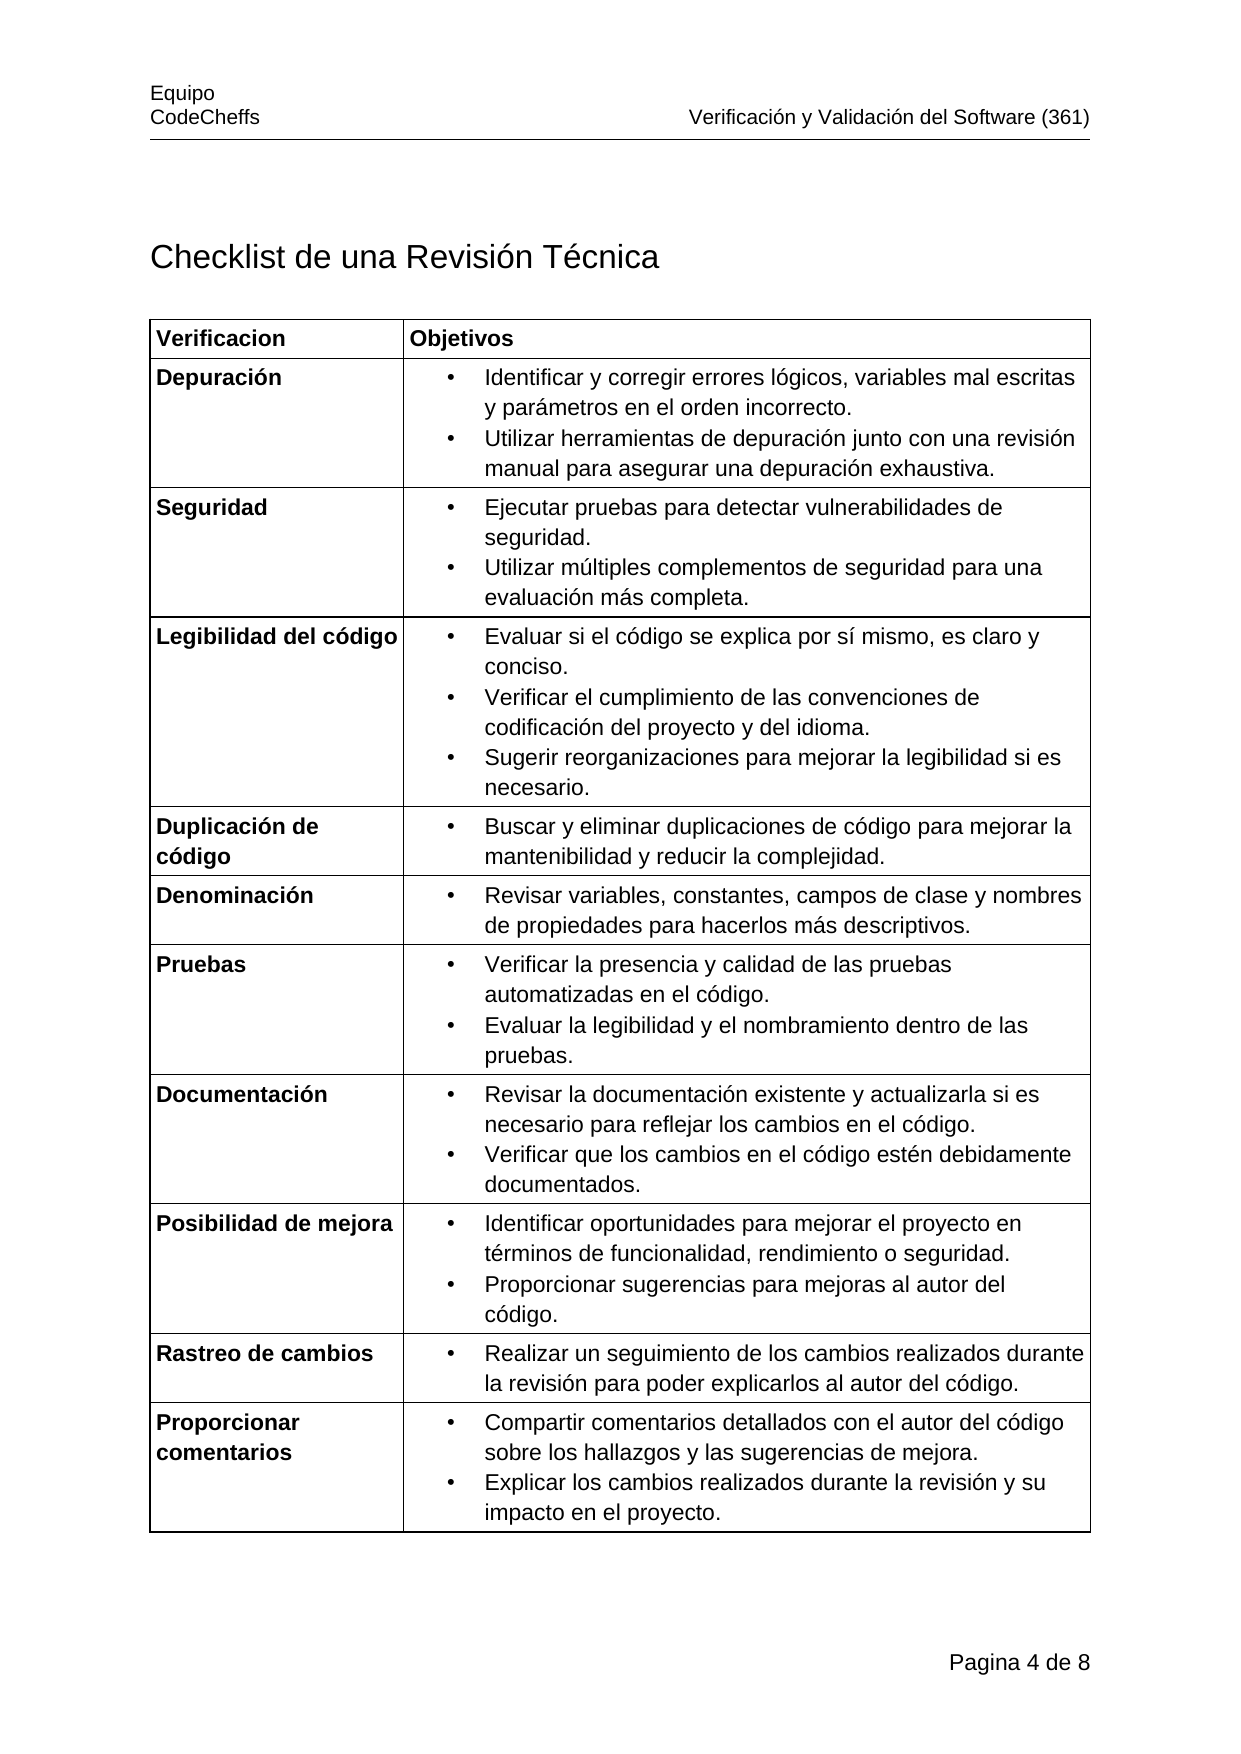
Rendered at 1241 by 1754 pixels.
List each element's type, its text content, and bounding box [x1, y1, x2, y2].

table_header Objetivos [404, 320, 1090, 357]
table_cell Rastreo de cambios [151, 1334, 403, 1402]
subtitle Checklist de una Revisión Técnica [150, 237, 1090, 276]
table_cell Identificar y corregir errores lógicos, variables mal escritas y parámetros en el orden incorrecto. Utilizar herramientas de depuración junto con una revisión manual para asegurar una depuración exhaustiva. [404, 359, 1090, 487]
table_cell Realizar un seguimiento de los cambios realizados durante la revisión para poder explicarlos al autor del código. [404, 1334, 1090, 1402]
table_cell Duplicación de código [151, 807, 403, 875]
table_cell Pruebas [151, 945, 403, 1074]
table_cell Ejecutar pruebas para detectar vulnerabilidades de seguridad. Utilizar múltiples complementos de seguridad para una evaluación más completa. [404, 488, 1090, 616]
table_cell Revisar variables, constantes, campos de clase y nombres de propiedades para hacerlos más descriptivos. [404, 876, 1090, 944]
table_cell Revisar la documentación existente y actualizarla si es necesario para reflejar los cambios en el código. Verificar que los cambios en el código estén debidamente documentados. [404, 1075, 1090, 1203]
table_cell Seguridad [151, 488, 403, 616]
table_cell Evaluar si el código se explica por sí mismo, es claro y conciso. Verificar el cumplimiento de las convenciones de codificación del proyecto y del idioma. Sugerir reorganizaciones para mejorar la legibilidad si es necesario. [404, 618, 1090, 806]
table_cell Posibilidad de mejora [151, 1204, 403, 1333]
table_cell Documentación [151, 1075, 403, 1203]
table_cell Legibilidad del código [151, 618, 403, 806]
table_cell Denominación [151, 876, 403, 944]
table_cell Buscar y eliminar duplicaciones de código para mejorar la mantenibilidad y reducir la complejidad. [404, 807, 1090, 875]
table_cell Verificar la presencia y calidad de las pruebas automatizadas en el código. Evaluar la legibilidad y el nombramiento dentro de las pruebas. [404, 945, 1090, 1074]
table_cell Proporcionar comentarios [151, 1403, 403, 1531]
table_header Verificacion [151, 320, 403, 357]
table_cell Compartir comentarios detallados con el autor del código sobre los hallazgos y las sugerencias de mejora. Explicar los cambios realizados durante la revisión y su impacto en el proyecto. [404, 1403, 1090, 1531]
table_cell Depuración [151, 359, 403, 487]
table_cell Identificar oportunidades para mejorar el proyecto en términos de funcionalidad, rendimiento o seguridad. Proporcionar sugerencias para mejoras al autor del código. [404, 1204, 1090, 1333]
